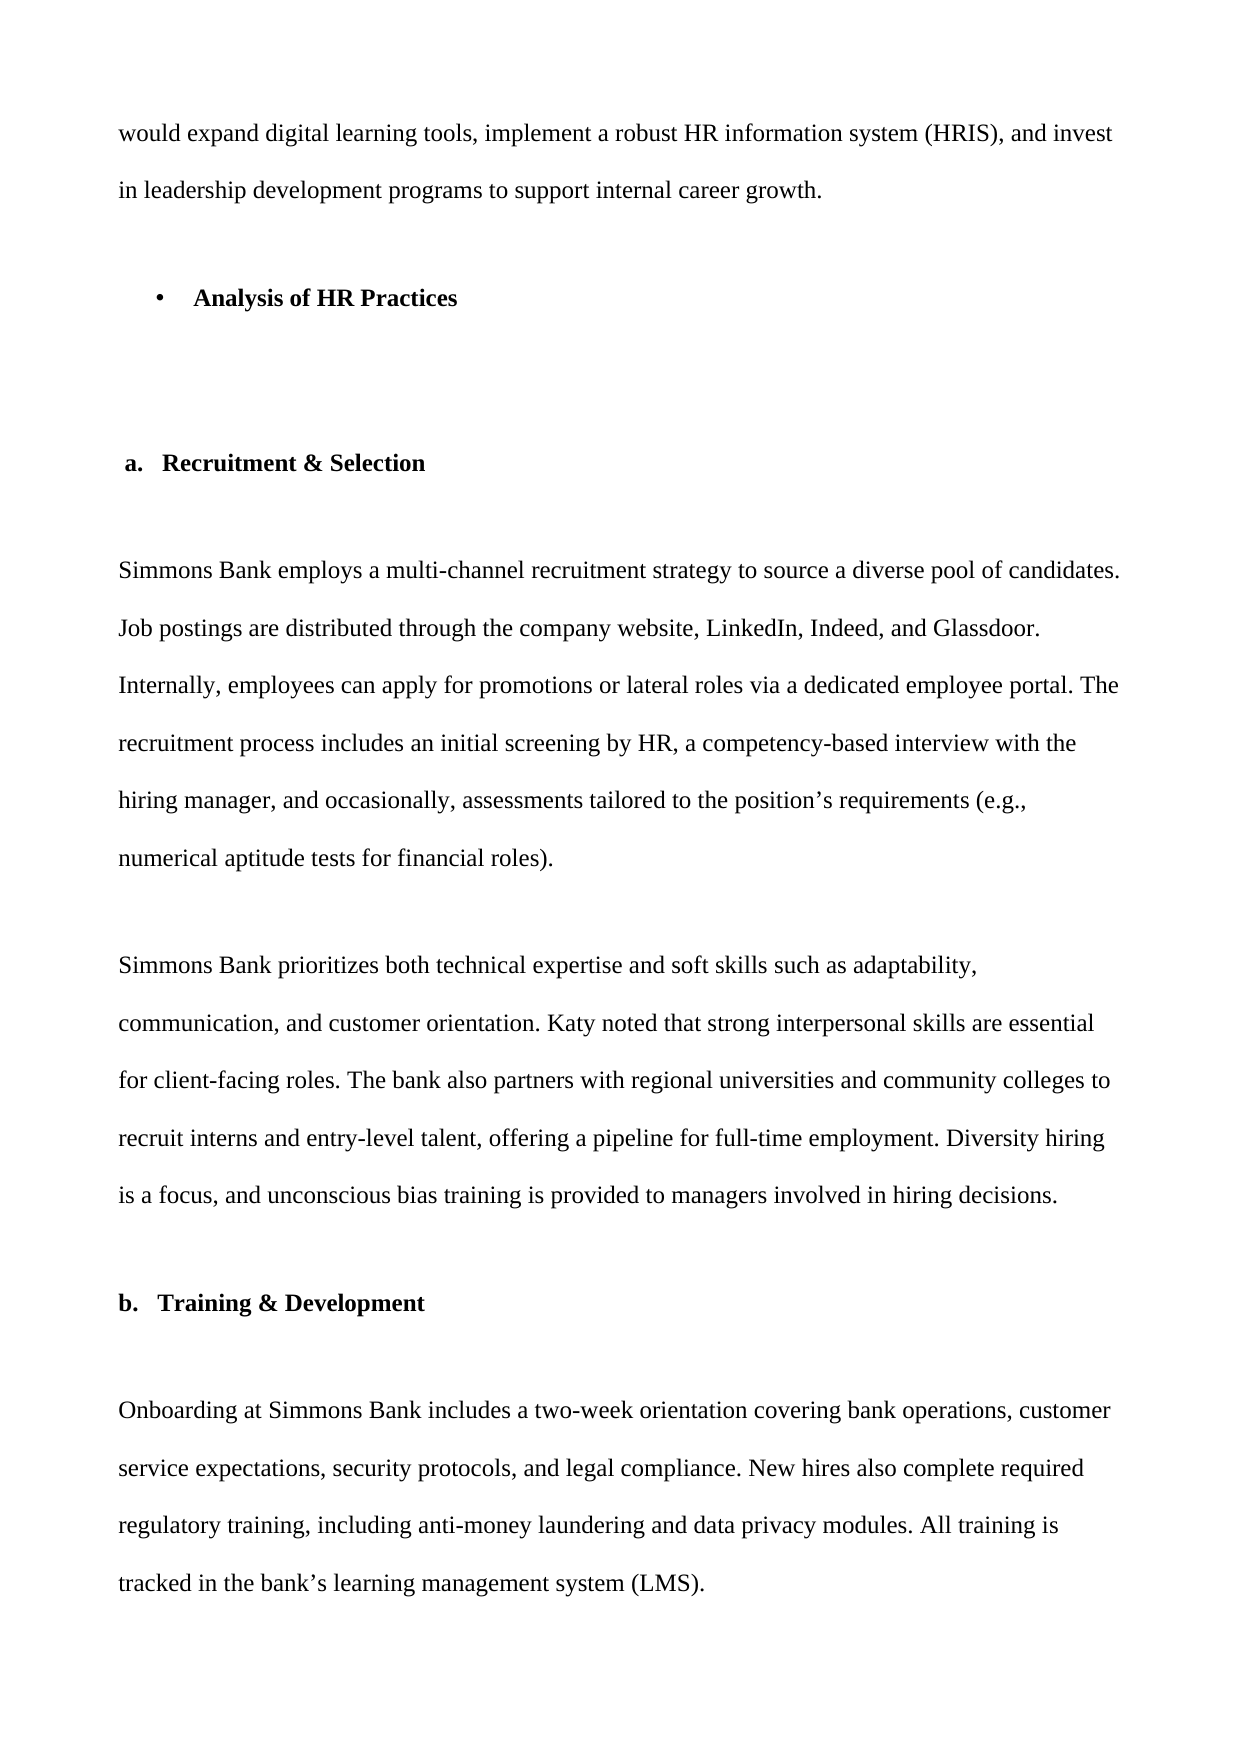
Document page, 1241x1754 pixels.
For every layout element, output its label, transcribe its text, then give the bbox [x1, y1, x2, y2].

text b. Training & Development [118, 1288, 1122, 1317]
text Simmons Bank prioritizes both technical expertise and soft skills such as adaptability, communication, and customer orientation. Katy noted that strong interpersonal skills are essential for client-facing roles. The bank also partners with regional universities and community colleges to recruit interns and entry-level talent, offering a pipeline for full-time employment. Diversity hiring is a focus, and unconscious bias training is provided to managers involved in hiring decisions. [118, 951, 1122, 1209]
text a. Recruitment & Selection [118, 448, 1122, 477]
text Onboarding at Simmons Bank includes a two-week orientation covering bank operations, customer service expectations, security protocols, and legal compliance. New hires also complete required regulatory training, including anti-money laundering and data privacy modules. All training is tracked in the bank’s learning management system (LMS). [118, 1396, 1122, 1597]
text Simmons Bank employs a multi-channel recruitment strategy to source a diverse pool of candidates. Job postings are distributed through the company website, LinkedIn, Indeed, and Glassdoor. Internally, employees can apply for promotions or lateral roles via a dedicated employee portal. The recruitment process includes an initial screening by HR, a competency-based interview with the hiring manager, and occasionally, assessments tailored to the position’s requirements (e.g., numerical aptitude tests for financial roles). [118, 556, 1122, 872]
text would expand digital learning tools, implement a robust HR information system (HRIS), and invest in leadership development programs to support internal career growth. [118, 118, 1122, 204]
list Analysis of HR Practices [156, 283, 1122, 369]
